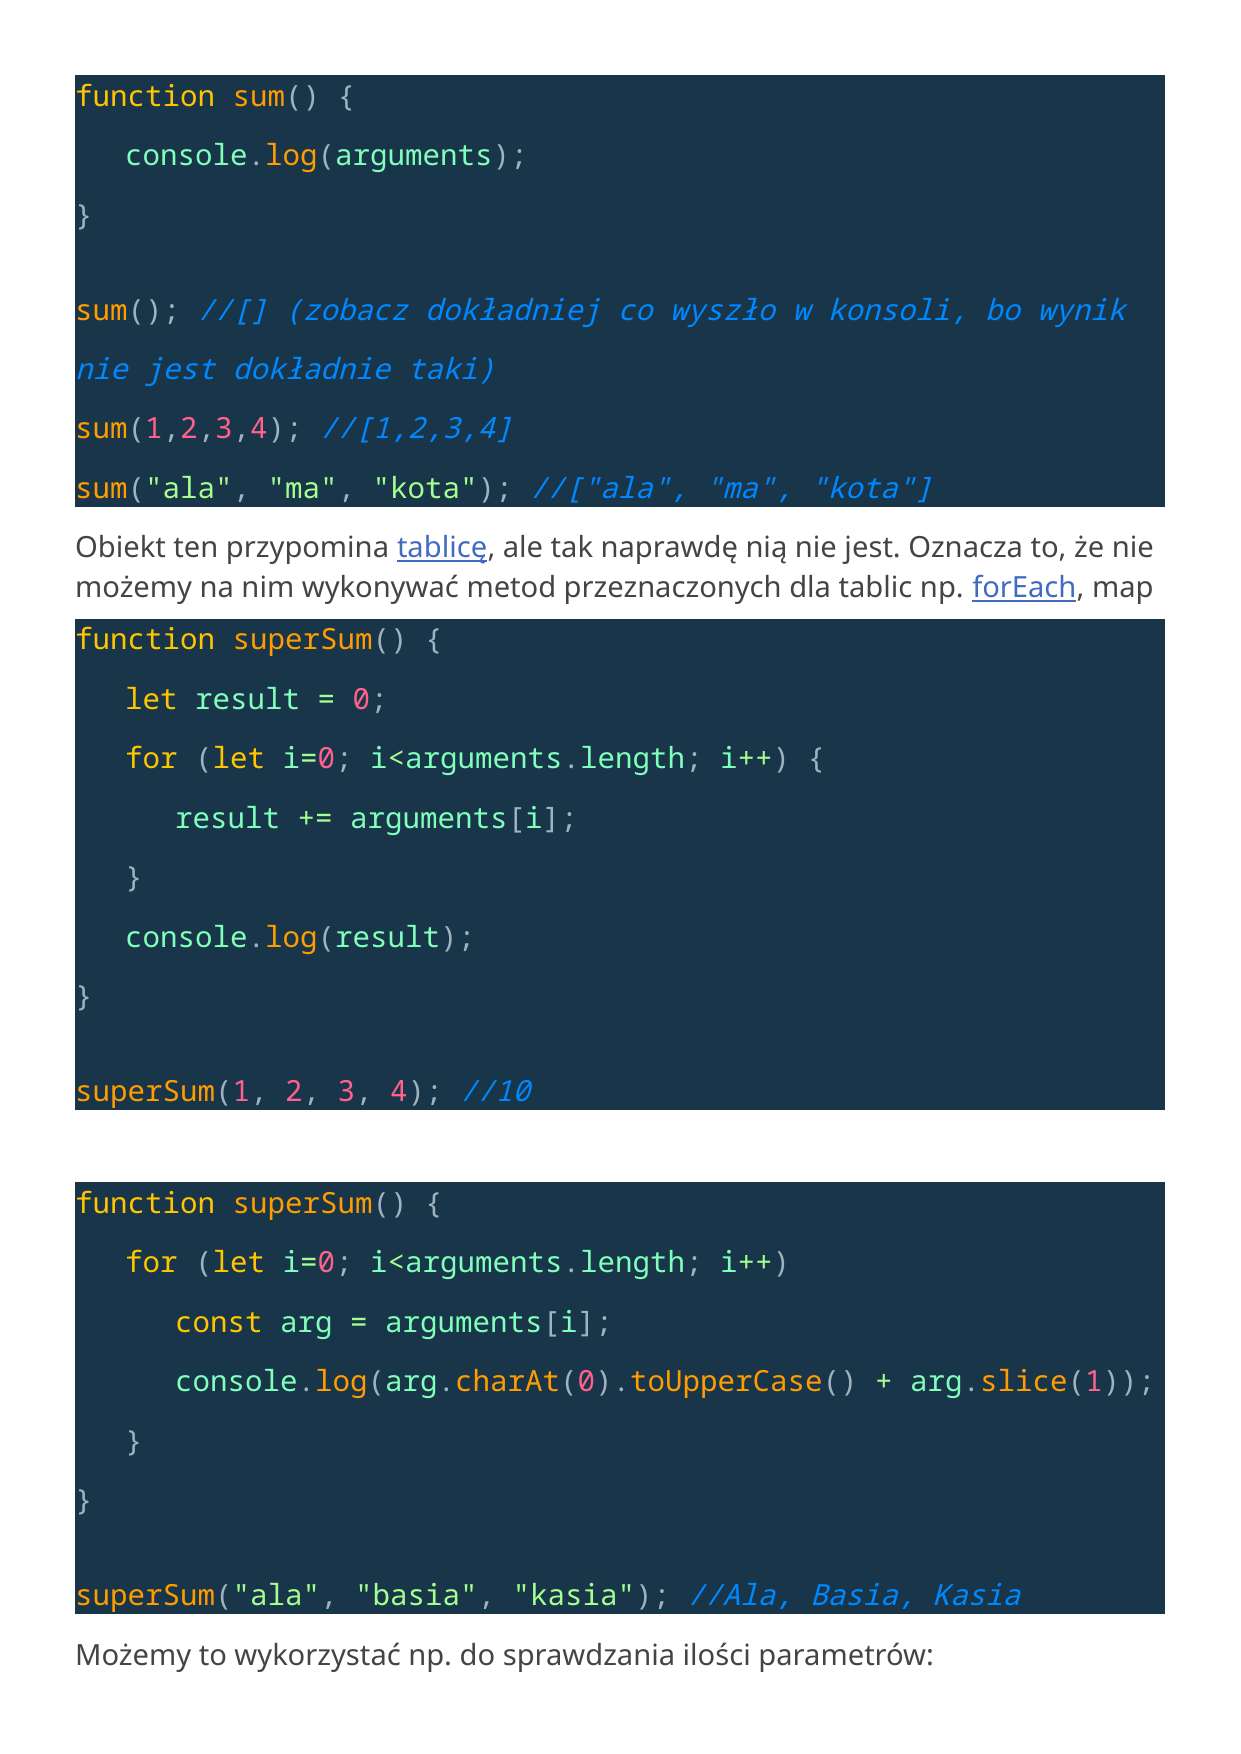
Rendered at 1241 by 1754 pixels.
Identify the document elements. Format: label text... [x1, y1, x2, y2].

text function sum() { [75, 75, 1165, 115]
text Możemy to wykorzystać np. do sprawdzania ilości parametrów: [75, 1634, 1165, 1673]
text console.log(result); [75, 916, 1165, 956]
text for (let i=0; i<arguments.length; i++) [75, 1242, 1165, 1281]
text sum(1,2,3,4); //[1,2,3,4] [75, 408, 1165, 447]
text } [75, 1479, 1165, 1519]
text const arg = arguments[i]; [75, 1301, 1165, 1341]
text function superSum() { [75, 1182, 1165, 1222]
text console.log(arguments); [75, 134, 1165, 174]
text console.log(arg.charAt(0).toUpperCase() + arg.slice(1)); [75, 1361, 1165, 1400]
text } [75, 194, 1165, 234]
text Obiekt ten przypomina tablicę, ale tak naprawdę nią nie jest. Oznacza to, że nie możemy na nim wykonywać metod przeznaczonych dla tablic np. forEach, map [75, 527, 1165, 606]
text } [75, 976, 1165, 1015]
text } [75, 1420, 1165, 1460]
text superSum(1, 2, 3, 4); //10 [75, 1070, 1165, 1110]
text function superSum() { [75, 619, 1165, 658]
text let result = 0; [75, 678, 1165, 718]
text sum("ala", "ma", "kota"); //["ala", "ma", "kota"] [75, 467, 1165, 507]
text for (let i=0; i<arguments.length; i++) { [75, 738, 1165, 777]
text sum(); //[] (zobacz dokładniej co wyszło w konsoli, bo wynik nie jest dokładnie taki) [75, 289, 1165, 388]
text superSum("ala", "basia", "kasia"); //Ala, Basia, Kasia [75, 1574, 1165, 1614]
text result += arguments[i]; [75, 797, 1165, 837]
text } [75, 857, 1165, 896]
